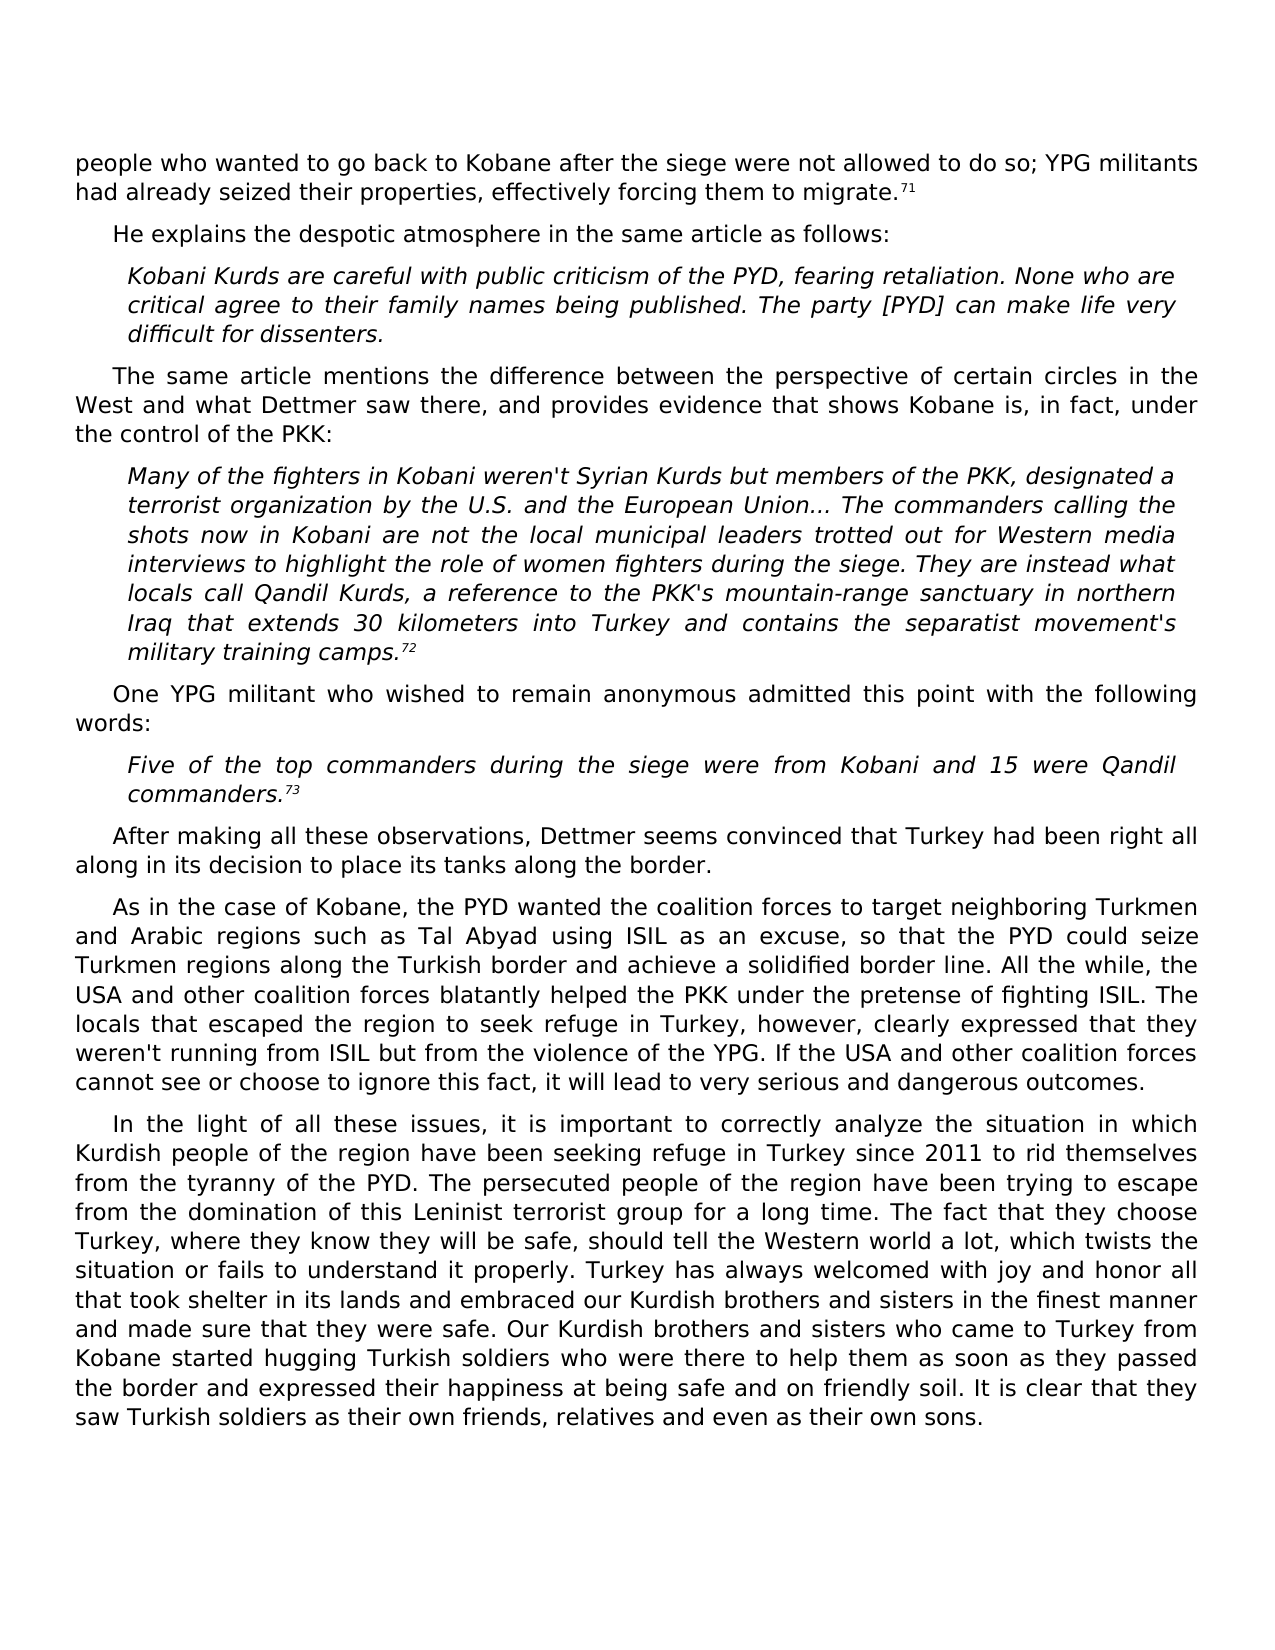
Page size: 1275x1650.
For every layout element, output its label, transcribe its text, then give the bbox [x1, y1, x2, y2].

text Many of the fighters in Kobani weren't Syrian Kurds but members of the PKK, designated a terrorist organization by the U.S. and the European Union... The commanders calling the shots now in Kobani are not the local municipal leaders trotted out for Western media interviews to highlight the role of women fighters during the siege. They are instead what locals call Qandil Kurds, a reference to the PKK's mountain-range sanctuary in northern Iraq that extends 30 kilometers into Turkey and contains the separatist movement's military training camps.72 [127, 463, 1177, 666]
text The same article mentions the difference between the perspective of certain circles in the West and what Dettmer saw there, and provides evidence that shows Kobane is, in fact, under the control of the PKK: [75, 363, 1200, 448]
text One YPG militant who wished to remain anonymous admitted this point with the following words: [75, 681, 1200, 737]
text In the light of all these issues, it is important to correctly analyze the situation in which Kurdish people of the region have been seeking refuge in Turkey since 2011 to rid themselves from the tyranny of the PYD. The persecuted people of the region have been trying to escape from the domination of this Leninist terrorist group for a long time. The fact that they choose Turkey, where they know they will be safe, should tell the Western world a lot, which twists the situation or fails to understand it properly. Turkey has always welcomed with joy and honor all that took shelter in its lands and embraced our Kurdish brothers and sisters in the finest manner and made sure that they were safe. Our Kurdish brothers and sisters who came to Turkey from Kobane started hugging Turkish soldiers who were there to help them as soon as they passed the border and expressed their happiness at being safe and on friendly soil. It is clear that they saw Turkish soldiers as their own friends, relatives and even as their own sons. [75, 1111, 1200, 1431]
text After making all these observations, Dettmer seems convinced that Turkey had been right all along in its decision to place its tanks along the border. [75, 823, 1200, 879]
text Kobani Kurds are careful with public criticism of the PYD, fearing retaliation. None who are critical agree to their family names being published. The party [PYD] can make life very difficult for dissenters. [127, 263, 1177, 348]
text He explains the despotic atmosphere in the same article as follows: [75, 221, 1200, 248]
text As in the case of Kobane, the PYD wanted the coalition forces to target neighboring Turkmen and Arabic regions such as Tal Abyad using ISIL as an excuse, so that the PYD could seize Turkmen regions along the Turkish border and achieve a solidified border line. All the while, the USA and other coalition forces blatantly helped the PKK under the pretense of fighting ISIL. The locals that escaped the region to seek refuge in Turkey, however, clearly expressed that they weren't running from ISIL but from the violence of the YPG. If the USA and other coalition forces cannot see or choose to ignore this fact, it will lead to very serious and dangerous outcomes. [75, 894, 1200, 1096]
text people who wanted to go back to Kobane after the siege were not allowed to do so; YPG militants had already seized their properties, effectively forcing them to migrate.71 [75, 150, 1200, 206]
text Five of the top commanders during the siege were from Kobani and 15 were Qandil commanders.73 [127, 752, 1177, 808]
